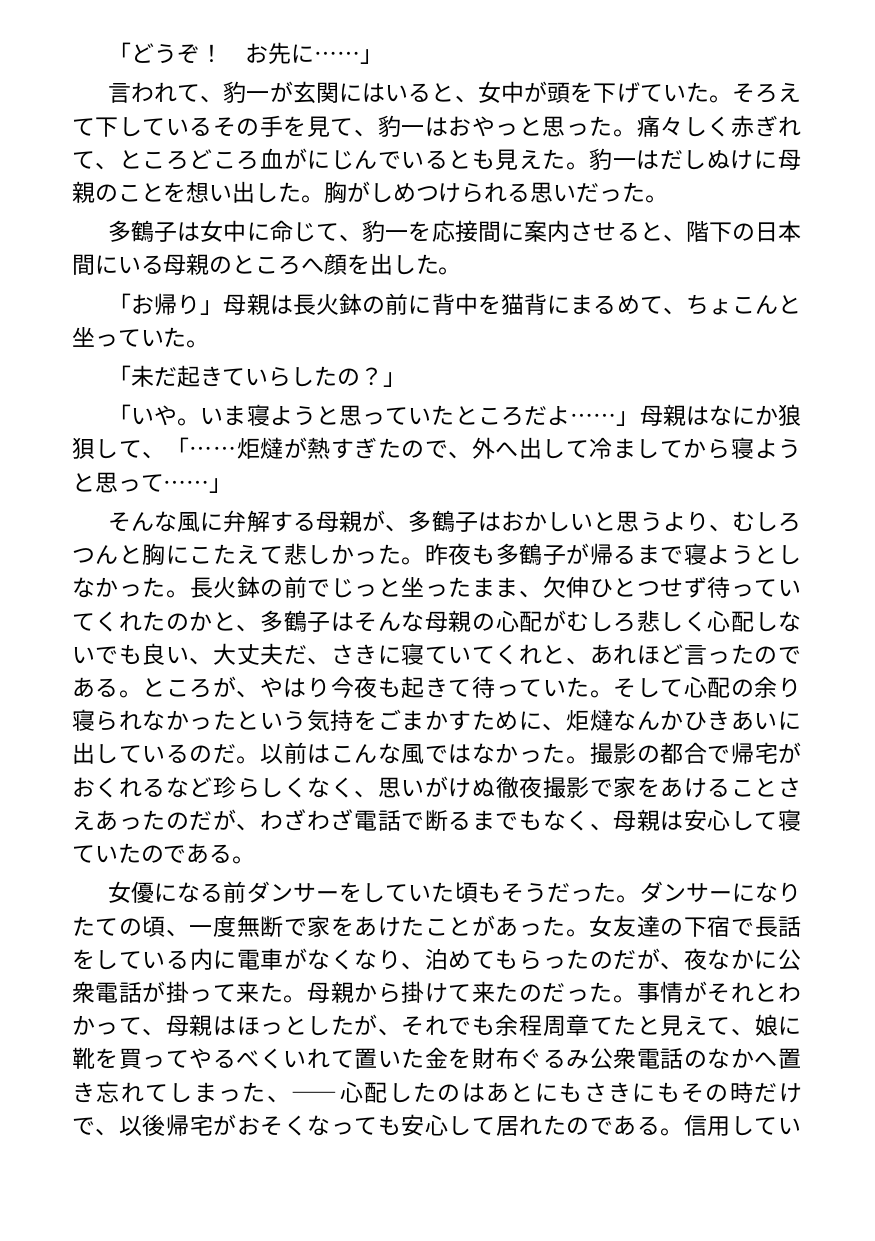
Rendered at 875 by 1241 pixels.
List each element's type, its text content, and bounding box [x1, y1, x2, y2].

text 多鶴子は女中に命じて、豹一を応接間に案内させると、階下の日本間にいる母親のところへ顔を出した。 [72, 214, 802, 281]
text 言われて、豹一が玄関にはいると、女中が頭を下げていた。そろえて下しているその手を見て、豹一はおやっと思った。痛々しく赤ぎれて、ところどころ血がにじんでいるとも見えた。豹一はだしぬけに母親のことを想い出した。胸がしめつけられる思いだった。 [72, 75, 802, 208]
text 「お帰り」母親は長火鉢の前に背中を猫背にまるめて、ちょこんと坐っていた。 [72, 286, 802, 353]
text 「いや。いま寝ようと思っていたところだよ……」母親はなにか狼狽して、「……炬燵が熱すぎたので、外へ出して冷ましてから寝ようと思って……」 [72, 398, 802, 498]
text 女優になる前ダンサーをしていた頃もそうだった。ダンサーになりたての頃、一度無断で家をあけたことがあった。女友達の下宿で長話をしている内に電車がなくなり、泊めてもらったのだが、夜なかに公衆電話が掛って来た。母親から掛けて来たのだった。事情がそれとわかって、母親はほっとしたが、それでも余程周章てたと見えて、娘に靴を買ってやるべくいれて置いた金を財布ぐるみ公衆電話のなかへ置き忘れてしまった、――心配したのはあとにもさきにもその時だけで、以後帰宅がおそくなっても安心して居れたのである。信用してい [72, 875, 802, 1141]
text 「どうぞ！ お先に……」 [72, 36, 802, 69]
text そんな風に弁解する母親が、多鶴子はおかしいと思うより、むしろつんと胸にこたえて悲しかった。昨夜も多鶴子が帰るまで寝ようとしなかった。長火鉢の前でじっと坐ったまま、欠伸ひとつせず待っていてくれたのかと、多鶴子はそんな母親の心配がむしろ悲しく心配しないでも良い、大丈夫だ、さきに寝ていてくれと、あれほど言ったのである。ところが、やはり今夜も起きて待っていた。そして心配の余り寝られなかったという気持をごまかすために、炬燵なんかひきあいに出しているのだ。以前はこんな風ではなかった。撮影の都合で帰宅がおくれるなど珍らしくなく、思いがけぬ徹夜撮影で家をあけることさえあったのだが、わざわざ電話で断るまでもなく、母親は安心して寝ていたのである。 [72, 504, 802, 869]
text 「未だ起きていらしたの？」 [72, 359, 802, 392]
